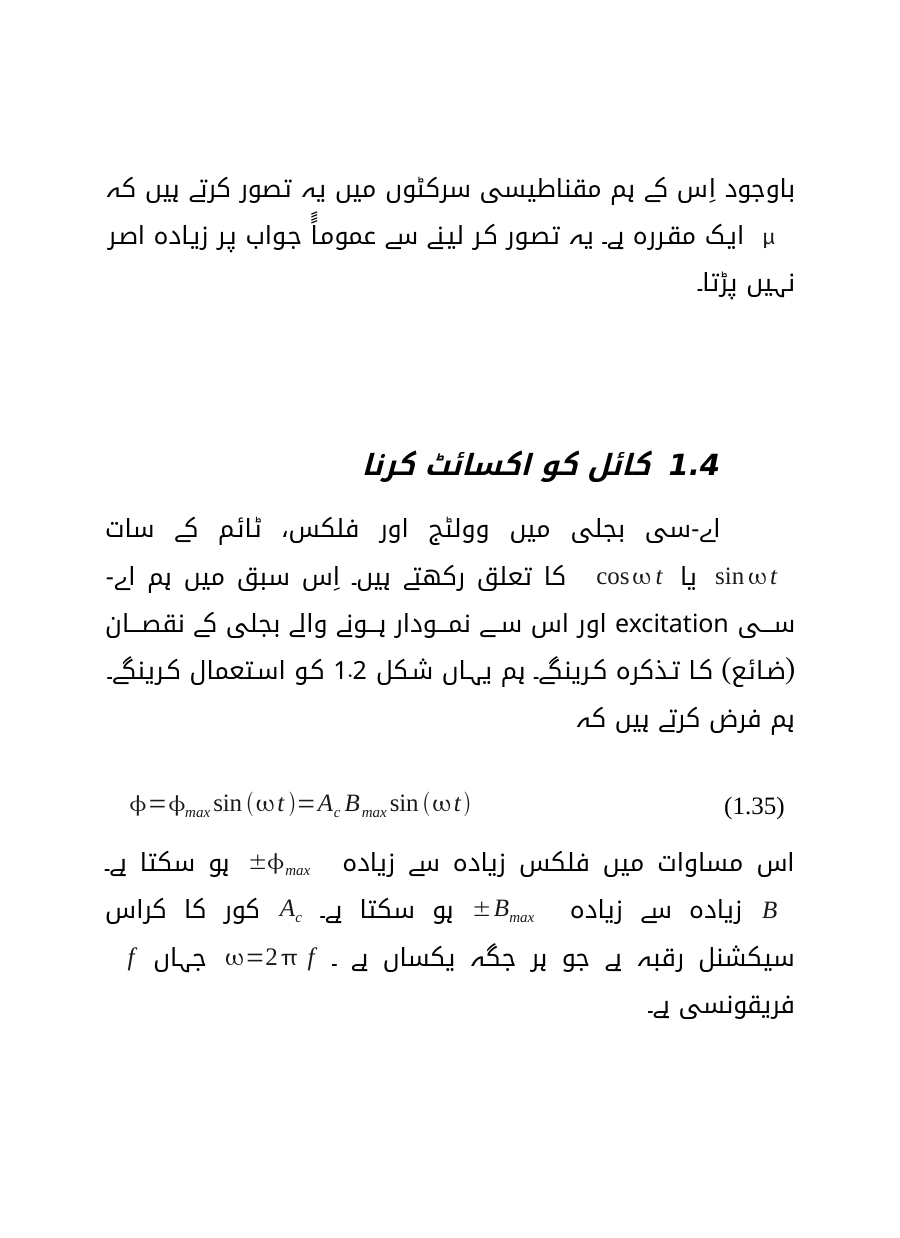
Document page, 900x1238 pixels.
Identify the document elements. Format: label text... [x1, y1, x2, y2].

subtitle کائل کو اکسائٹ کرنا [105, 438, 720, 493]
table_header (1.35) [718, 784, 795, 839]
text اے-سی بجلی میں وولٹج اور فلکس، ٹائم کے سات یا کا تعلق رکھتے ہیں۔ اِس سبق میں ہم اے-سی excitation اور اس سے نمودار ہونے والے بجلی کے نقصان (ضائع) کا تذکرہ کرینگے۔ ہم یہاں شکل 1.2 کو استعمال کرینگے۔ ہم فرض کرتے ہیں کہ [105, 506, 795, 743]
table_header [105, 784, 718, 839]
text کسی بھی شہ میں اور کے تعلق کو گراف کے ذریعہ سے پیش کیا جاتا ہے۔ ایسا ہی ایک گراف شکل 1.6 میں دکھایا گیا ہے۔ گراف کو دیکھا جائے توکے کسی ایک مقدار کے لئےکے دو مقدار ہیں۔ اگر فلکس بڑھ رہا ہو تو، گراف میں نیچے سے اُوپر جانے والی لکیر، اِس میں اور کے تعلق کو پیش کرتی ہے اور اگر فلکس کم ہو رہا ہو تو، اوپر سے نیچے آنے والی لکیر، اِس تعلق کو پیش کرتی ہے۔ چونکہ ، لہاذا کے مقدار تبدیل ہونے سے بھی تبدیل ہوتا ہے۔ باوجود اِس کے ہم مقناطیسی سرکٹوں میں یہ تصور کرتے ہیں کہ ایک مقررہ ہے۔ یہ تصور کر لینے سے عموماًً جواب پر زیادہ اصر نہیں پڑتا۔ [105, 165, 795, 307]
text اس مساوات میں فلکس زیادہ سے زیادہ ہو سکتا ہے۔ زیادہ سے زیادہ ہو سکتا ہے۔کور کا کراس سیکشنل رقبہ ہے جو ہر جگہ یکساں ہے ۔جہاںفریقونسی ہے۔ [105, 839, 795, 1029]
